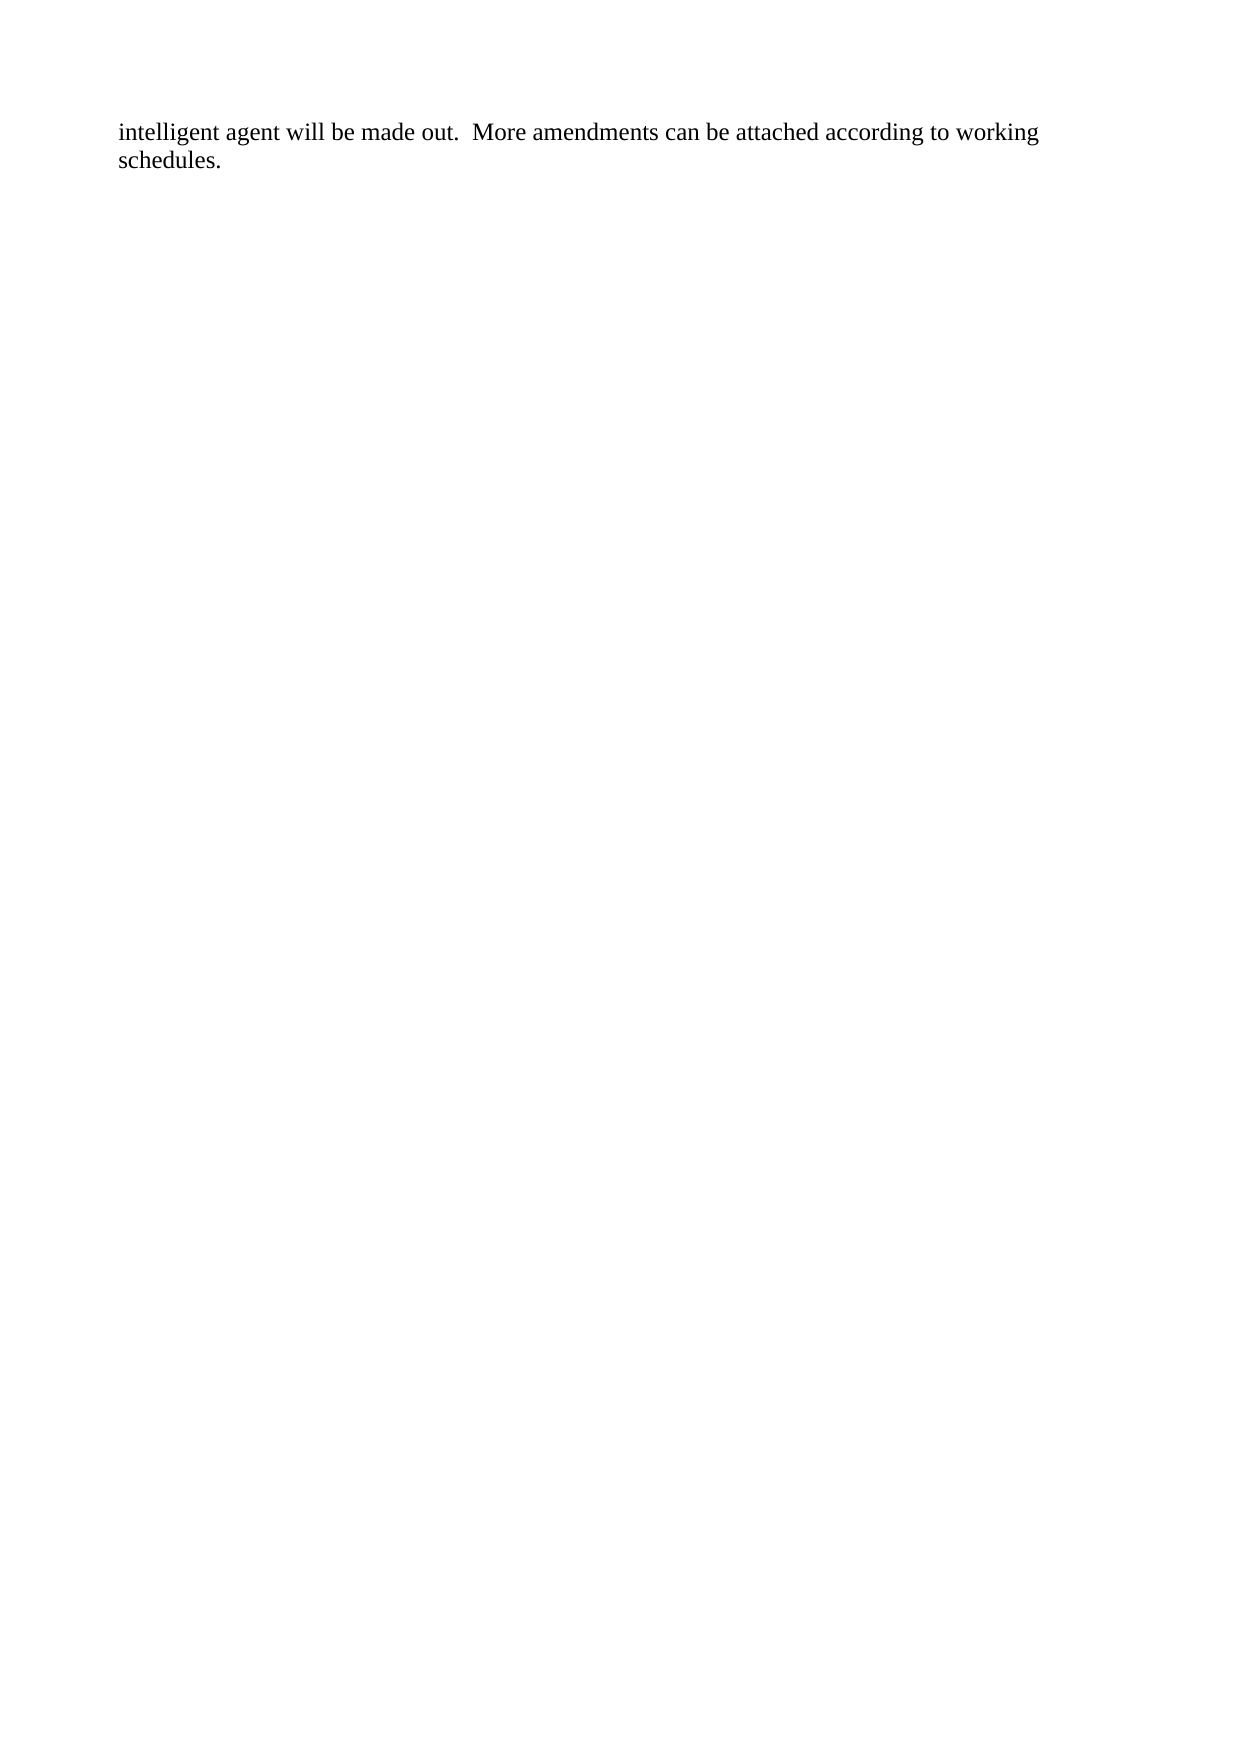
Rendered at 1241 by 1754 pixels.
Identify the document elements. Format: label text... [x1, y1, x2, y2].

text intelligent agent will be made out. More amendments can be attached according to working schedules. [118, 118, 1122, 173]
